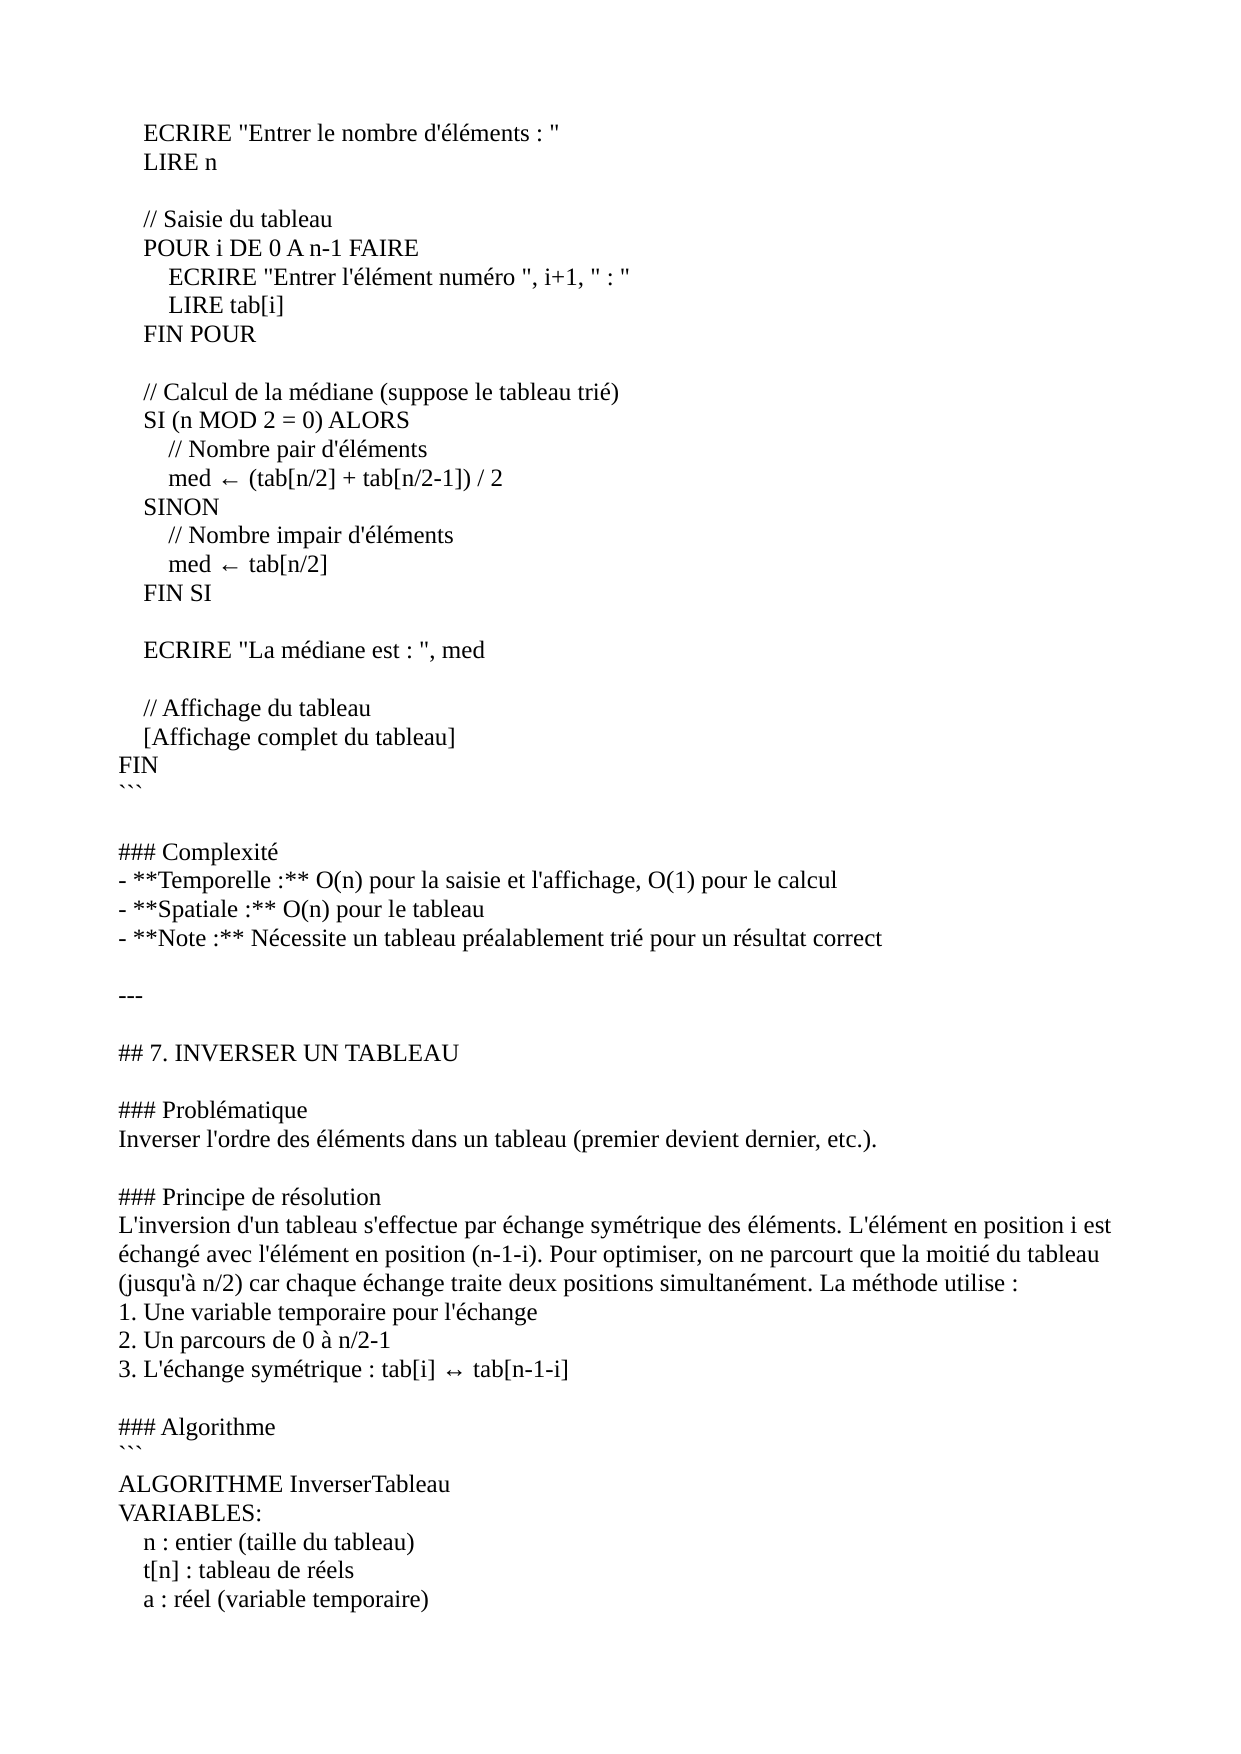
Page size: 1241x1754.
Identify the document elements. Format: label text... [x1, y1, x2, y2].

text 3. L'échange symétrique : tab[i] ↔ tab[n-1-i] [118, 1354, 1122, 1383]
text ### Principe de résolution [118, 1182, 1122, 1211]
text FIN SI [118, 578, 1122, 607]
text LIRE tab[i] [118, 291, 1122, 319]
text - **Temporelle :** O(n) pour la saisie et l'affichage, O(1) pour le calcul [118, 866, 1122, 894]
text ECRIRE "Entrer le nombre d'éléments : " [118, 118, 1122, 147]
text ECRIRE "La médiane est : ", med [118, 636, 1122, 664]
text ECRIRE "Entrer l'élément numéro ", i+1, " : " [118, 262, 1122, 291]
text n : entier (taille du tableau) [118, 1527, 1122, 1556]
text ``` [118, 1441, 1122, 1469]
text 1. Une variable temporaire pour l'échange [118, 1297, 1122, 1326]
text 2. Un parcours de 0 à n/2-1 [118, 1326, 1122, 1354]
text med ← tab[n/2] [118, 549, 1122, 578]
text SI (n MOD 2 = 0) ALORS [118, 406, 1122, 434]
text // Affichage du tableau [118, 693, 1122, 722]
text ## 7. INVERSER UN TABLEAU [118, 1038, 1122, 1067]
text ``` [118, 779, 1122, 808]
text Inverser l'ordre des éléments dans un tableau (premier devient dernier, etc.). [118, 1124, 1122, 1153]
text - **Note :** Nécessite un tableau préalablement trié pour un résultat correct [118, 923, 1122, 952]
text med ← (tab[n/2] + tab[n/2-1]) / 2 [118, 463, 1122, 492]
text POUR i DE 0 A n-1 FAIRE [118, 233, 1122, 262]
text // Calcul de la médiane (suppose le tableau trié) [118, 377, 1122, 406]
text LIRE n [118, 147, 1122, 176]
text // Nombre pair d'éléments [118, 434, 1122, 463]
text FIN [118, 751, 1122, 779]
text ### Algorithme [118, 1412, 1122, 1441]
text // Nombre impair d'éléments [118, 521, 1122, 549]
text SINON [118, 492, 1122, 521]
text - **Spatiale :** O(n) pour le tableau [118, 894, 1122, 923]
text [Affichage complet du tableau] [118, 722, 1122, 751]
text ALGORITHME InverserTableau [118, 1469, 1122, 1498]
text L'inversion d'un tableau s'effectue par échange symétrique des éléments. L'élément en position i est échangé avec l'élément en position (n-1-i). Pour optimiser, on ne parcourt que la moitié du tableau (jusqu'à n/2) car chaque échange traite deux positions simultanément. La méthode utilise : [118, 1211, 1122, 1297]
text VARIABLES: [118, 1498, 1122, 1527]
text // Saisie du tableau [118, 204, 1122, 233]
text ### Problématique [118, 1096, 1122, 1124]
text FIN POUR [118, 319, 1122, 348]
text --- [118, 981, 1122, 1009]
text a : réel (variable temporaire) [118, 1584, 1122, 1613]
text ### Complexité [118, 837, 1122, 866]
text t[n] : tableau de réels [118, 1556, 1122, 1584]
